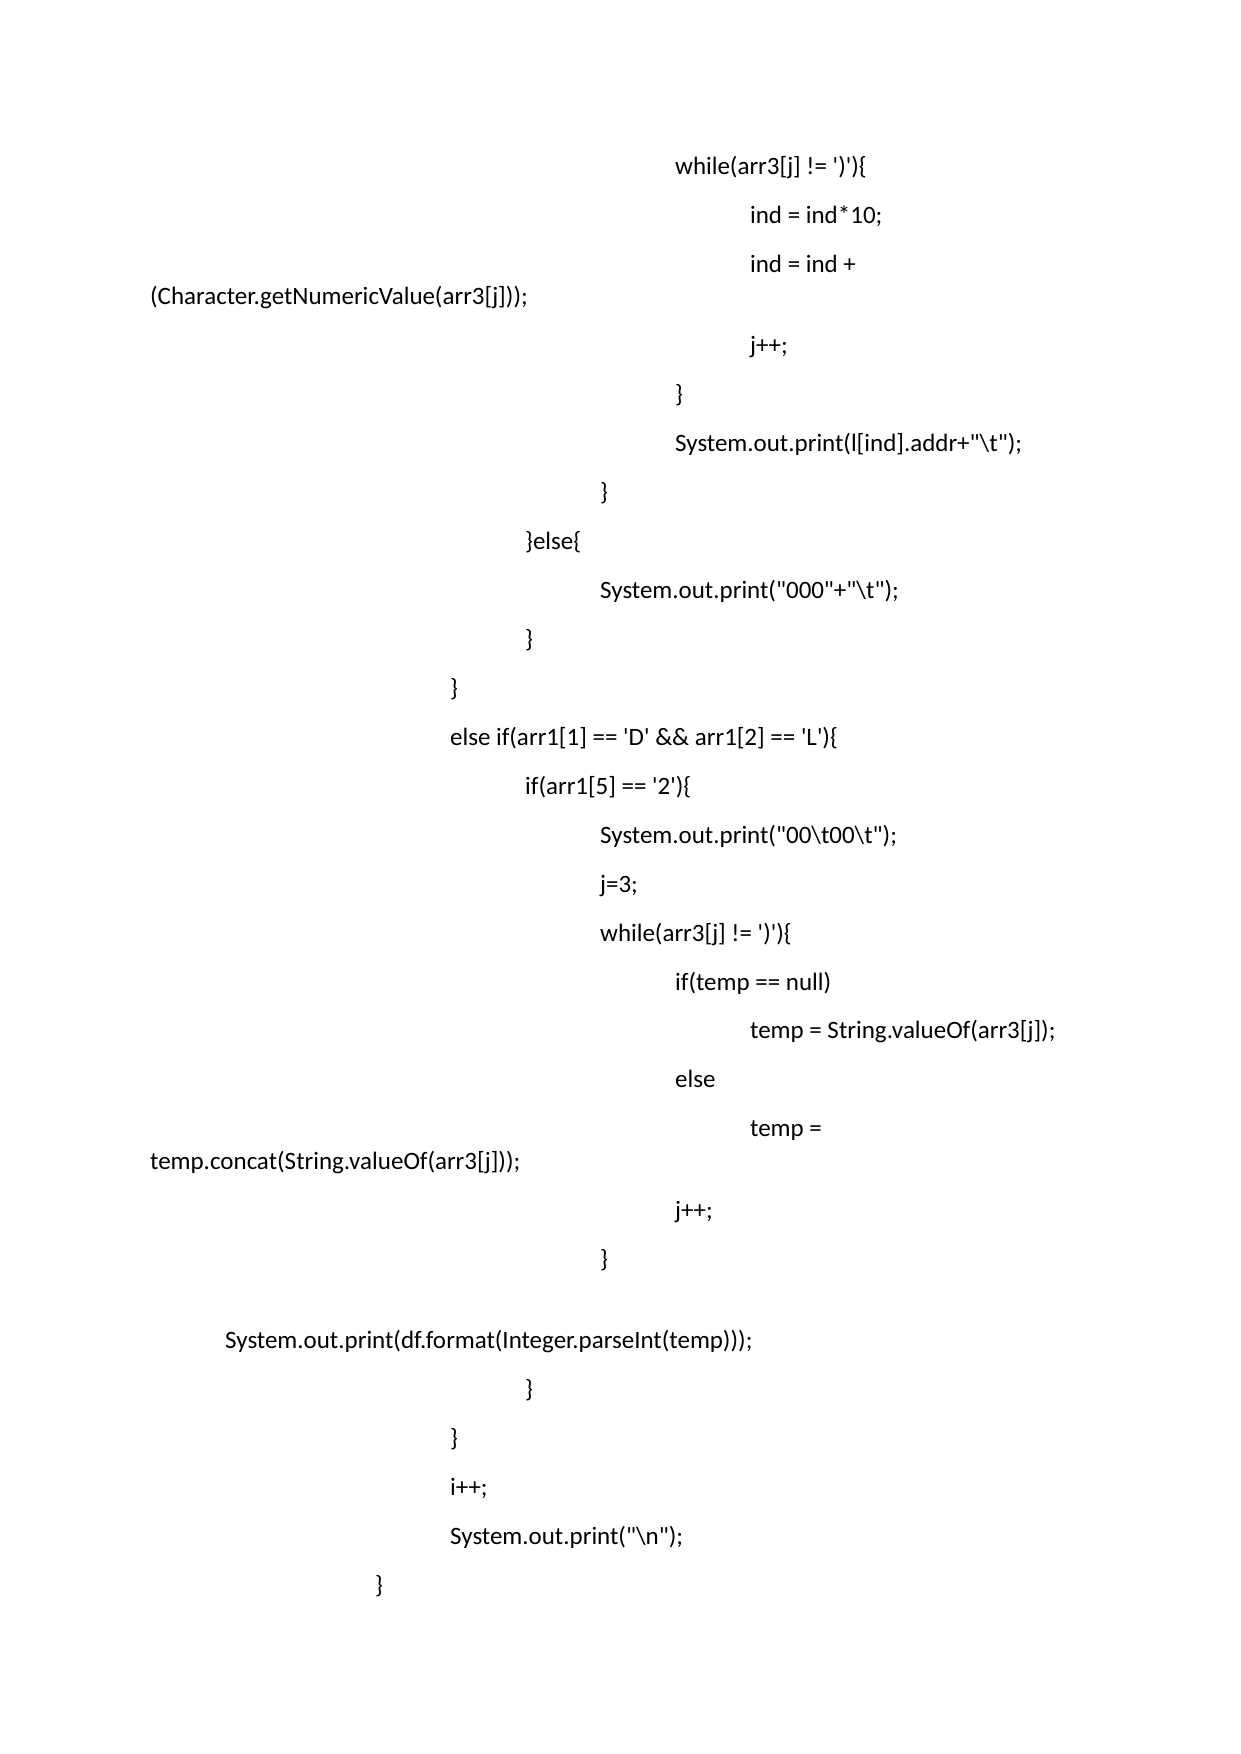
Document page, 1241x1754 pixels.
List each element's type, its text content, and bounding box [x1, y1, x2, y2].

text System.out.print(df.format(Integer.parseInt(temp))); [150, 1292, 1090, 1354]
text System.out.print(l[ind].addr+"\t"); [150, 427, 1090, 458]
text } [150, 476, 1090, 507]
text temp = temp.concat(String.valueOf(arr3[j])); [150, 1112, 1090, 1175]
text j++; [150, 329, 1090, 360]
text System.out.print("\n"); [150, 1520, 1090, 1550]
text i++; [150, 1471, 1090, 1501]
text }else{ [150, 525, 1090, 556]
text System.out.print("00\t00\t"); [150, 819, 1090, 849]
text else [150, 1063, 1090, 1094]
text System.out.print("000"+"\t"); [150, 574, 1090, 604]
text else if(arr1[1] == 'D' && arr1[2] == 'L'){ [150, 721, 1090, 751]
text } [150, 1373, 1090, 1403]
text j=3; [150, 868, 1090, 898]
text } [150, 378, 1090, 409]
text } [150, 1422, 1090, 1452]
text if(arr1[5] == '2'){ [150, 770, 1090, 800]
text while(arr3[j] != ')'){ [150, 150, 1090, 181]
text } [150, 1243, 1090, 1273]
text ind = ind + (Character.getNumericValue(arr3[j])); [150, 248, 1090, 311]
text if(temp == null) [150, 966, 1090, 996]
text } [150, 672, 1090, 702]
text } [150, 1569, 1090, 1599]
text ind = ind*10; [150, 199, 1090, 229]
text } [150, 623, 1090, 653]
text while(arr3[j] != ')'){ [150, 917, 1090, 947]
text temp = String.valueOf(arr3[j]); [150, 1014, 1090, 1045]
text j++; [150, 1194, 1090, 1224]
